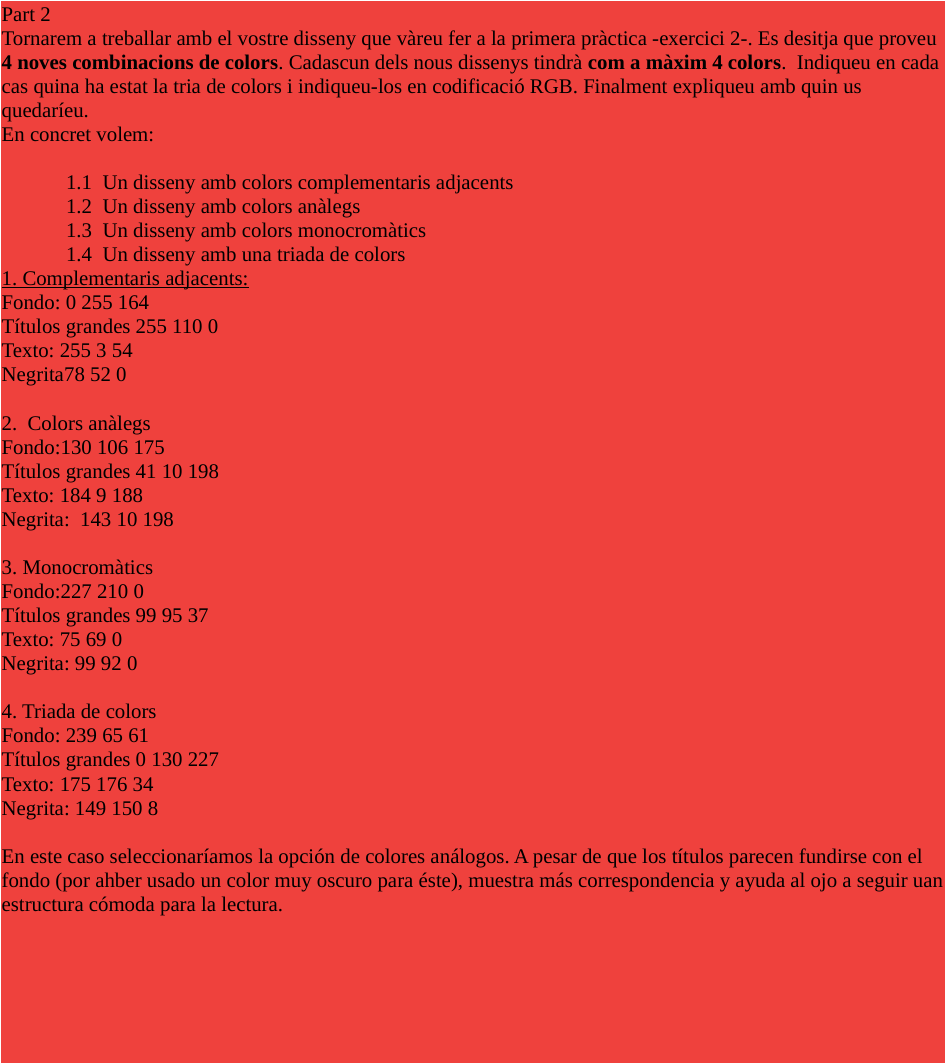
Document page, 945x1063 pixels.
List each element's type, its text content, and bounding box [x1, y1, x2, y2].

text Negrita: 99 92 0 [1, 651, 945, 675]
text Tornarem a treballar amb el vostre disseny que vàreu fer a la primera pràctica -exercici 2-. Es desitja que proveu 4 noves combinacions de colors. Cadascun dels nous dissenys tindrà com a màxim 4 colors. Indiqueu en cada cas quina ha estat la tria de colors i indiqueu-los en codificació RGB. Finalment expliqueu amb quin us quedaríeu. En concret volem: [1, 26, 945, 146]
text Texto: 175 176 34 [1, 771, 945, 796]
text Títulos grandes 0 130 227 [1, 747, 945, 771]
text Títulos grandes 41 10 198 [1, 459, 945, 483]
list Un disseny amb colors anàlegs [61, 194, 945, 218]
text Negrita: 149 150 8 [1, 796, 945, 819]
text 2. Colors anàlegs [1, 411, 945, 434]
text Negrita78 52 0 [1, 362, 945, 386]
text Títulos grandes 255 110 0 [1, 314, 945, 338]
list Un disseny amb colors complementaris adjacents [61, 170, 945, 194]
list Un disseny amb una triada de colors [61, 242, 945, 266]
text Part 2 [1, 1, 945, 26]
text Fondo:227 210 0 [1, 579, 945, 603]
text Texto: 184 9 188 [1, 483, 945, 507]
text Fondo:130 106 175 [1, 434, 945, 459]
list Un disseny amb colors monocromàtics [61, 218, 945, 242]
text Fondo: 239 65 61 [1, 723, 945, 747]
text En este caso seleccionaríamos la opción de colores análogos. A pesar de que los títulos parecen fundirse con el fondo (por ahber usado un color muy oscuro para éste), muestra más correspondencia y ayuda al ojo a seguir uan estructura cómoda para la lectura. [1, 844, 945, 916]
text 1. Complementaris adjacents: [1, 266, 945, 290]
text Texto: 75 69 0 [1, 627, 945, 651]
text 3. Monocromàtics [1, 555, 945, 579]
text Fondo: 0 255 164 [1, 290, 945, 314]
text Negrita: 143 10 198 [1, 507, 945, 531]
text Texto: 255 3 54 [1, 338, 945, 362]
text 4. Triada de colors [1, 699, 945, 723]
text Títulos grandes 99 95 37 [1, 603, 945, 627]
